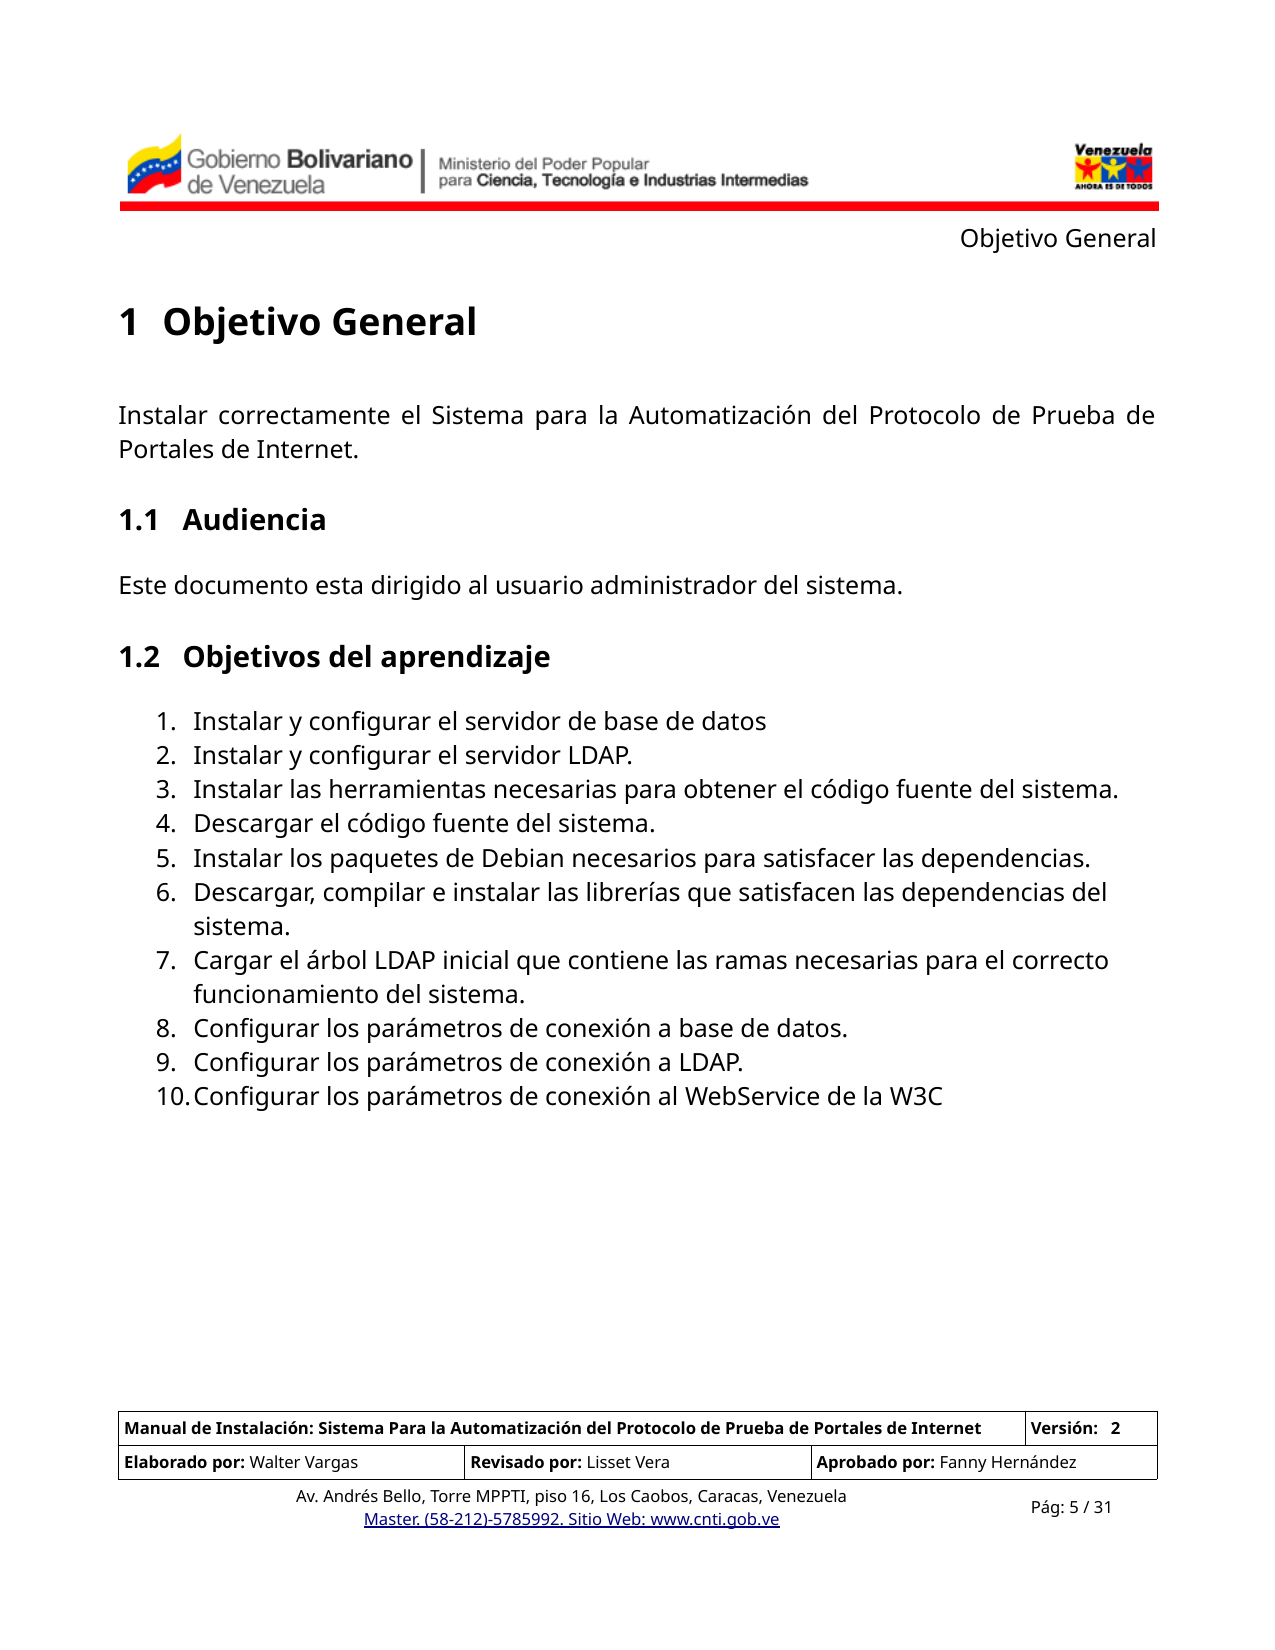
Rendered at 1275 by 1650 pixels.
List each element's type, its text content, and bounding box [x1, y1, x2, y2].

list Configurar los parámetros de conexión a base de datos. [156, 1011, 1157, 1044]
subtitle Objetivos del aprendizaje [118, 636, 1157, 676]
list Instalar las herramientas necesarias para obtener el código fuente del sistema. [156, 772, 1157, 806]
picture [120, 125, 1159, 211]
list Configurar los parámetros de conexión al WebService de la W3C [156, 1079, 1157, 1113]
list Descargar el código fuente del sistema. [156, 806, 1157, 840]
text Este documento esta dirigido al usuario administrador del sistema. [118, 559, 1157, 602]
list Cargar el árbol LDAP inicial que contiene las ramas necesarias para el correcto funcionamiento del sistema. [156, 942, 1157, 1011]
list Instalar y configurar el servidor de base de datos [156, 695, 1157, 738]
subtitle Objetivo General [118, 295, 1157, 346]
list Instalar y configurar el servidor LDAP. [156, 738, 1157, 772]
list Configurar los parámetros de conexión a LDAP. [156, 1044, 1157, 1079]
text Instalar correctamente el Sistema para la Automatización del Protocolo de Prueba de Portales de Internet. [118, 372, 1157, 466]
list Instalar los paquetes de Debian necesarios para satisfacer las dependencias. [156, 840, 1157, 874]
subtitle Audiencia [118, 499, 1157, 539]
list Descargar, compilar e instalar las librerías que satisfacen las dependencias del sistema. [156, 874, 1157, 942]
